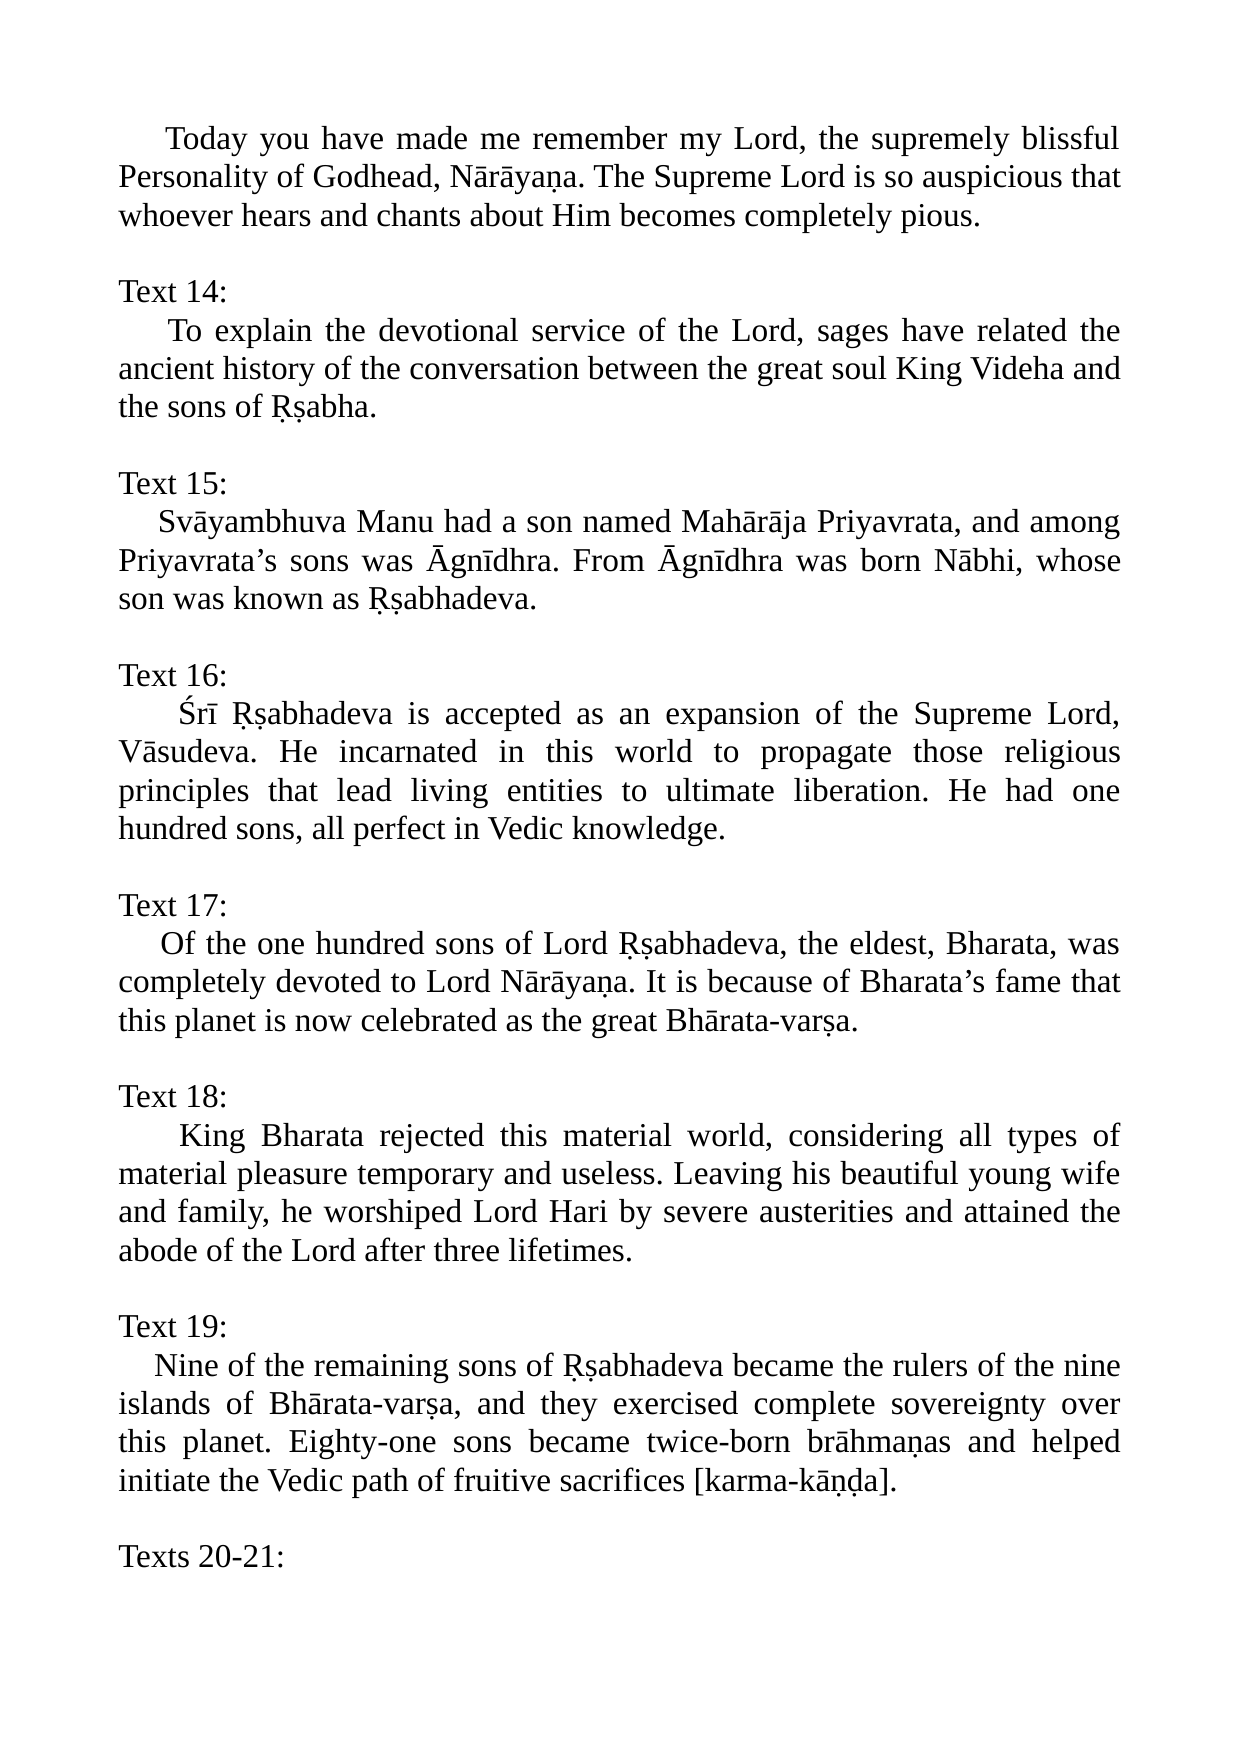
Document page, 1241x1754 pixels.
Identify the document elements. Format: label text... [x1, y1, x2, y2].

text Text 16: [118, 655, 1122, 693]
text King Bharata rejected this material world, considering all types of material pleasure temporary and useless. Leaving his beautiful young wife and family, he worshiped Lord Hari by severe austerities and attained the abode of the Lord after three lifetimes. [118, 1115, 1122, 1268]
text To explain the devotional service of the Lord, sages have related the ancient history of the conversation between the great soul King Videha and the sons of Ṛṣabha. [118, 310, 1122, 425]
text Texts 20-21: [118, 1536, 1122, 1575]
text Śrī Ṛṣabhadeva is accepted as an expansion of the Supreme Lord, Vāsudeva. He incarnated in this world to propagate those religious principles that lead living entities to ultimate liberation. He had one hundred sons, all perfect in Vedic knowledge. [118, 693, 1122, 846]
text Text 17: [118, 885, 1122, 923]
text Text 19: [118, 1306, 1122, 1345]
text Nine of the remaining sons of Ṛṣabhadeva became the rulers of the nine islands of Bhārata-varṣa, and they exercised complete sovereignty over this planet. Eighty-one sons became twice-born brāhmaṇas and helped initiate the Vedic path of fruitive sacrifices [karma-kāṇḍa]. [118, 1345, 1122, 1498]
text Text 15: [118, 463, 1122, 501]
text Of the one hundred sons of Lord Ṛṣabhadeva, the eldest, Bharata, was completely devoted to Lord Nārāyaṇa. It is because of Bharata’s fame that this planet is now celebrated as the great Bhārata-varṣa. [118, 923, 1122, 1038]
text Svāyambhuva Manu had a son named Mahārāja Priyavrata, and among Priyavrata’s sons was Āgnīdhra. From Āgnīdhra was born Nābhi, whose son was known as Ṛṣabhadeva. [118, 501, 1122, 616]
text Text 14: [118, 271, 1122, 310]
text Text 18: [118, 1076, 1122, 1115]
text Today you have made me remember my Lord, the supremely blissful Personality of Godhead, Nārāyaṇa. The Supreme Lord is so auspicious that whoever hears and chants about Him becomes completely pious. [118, 118, 1122, 233]
